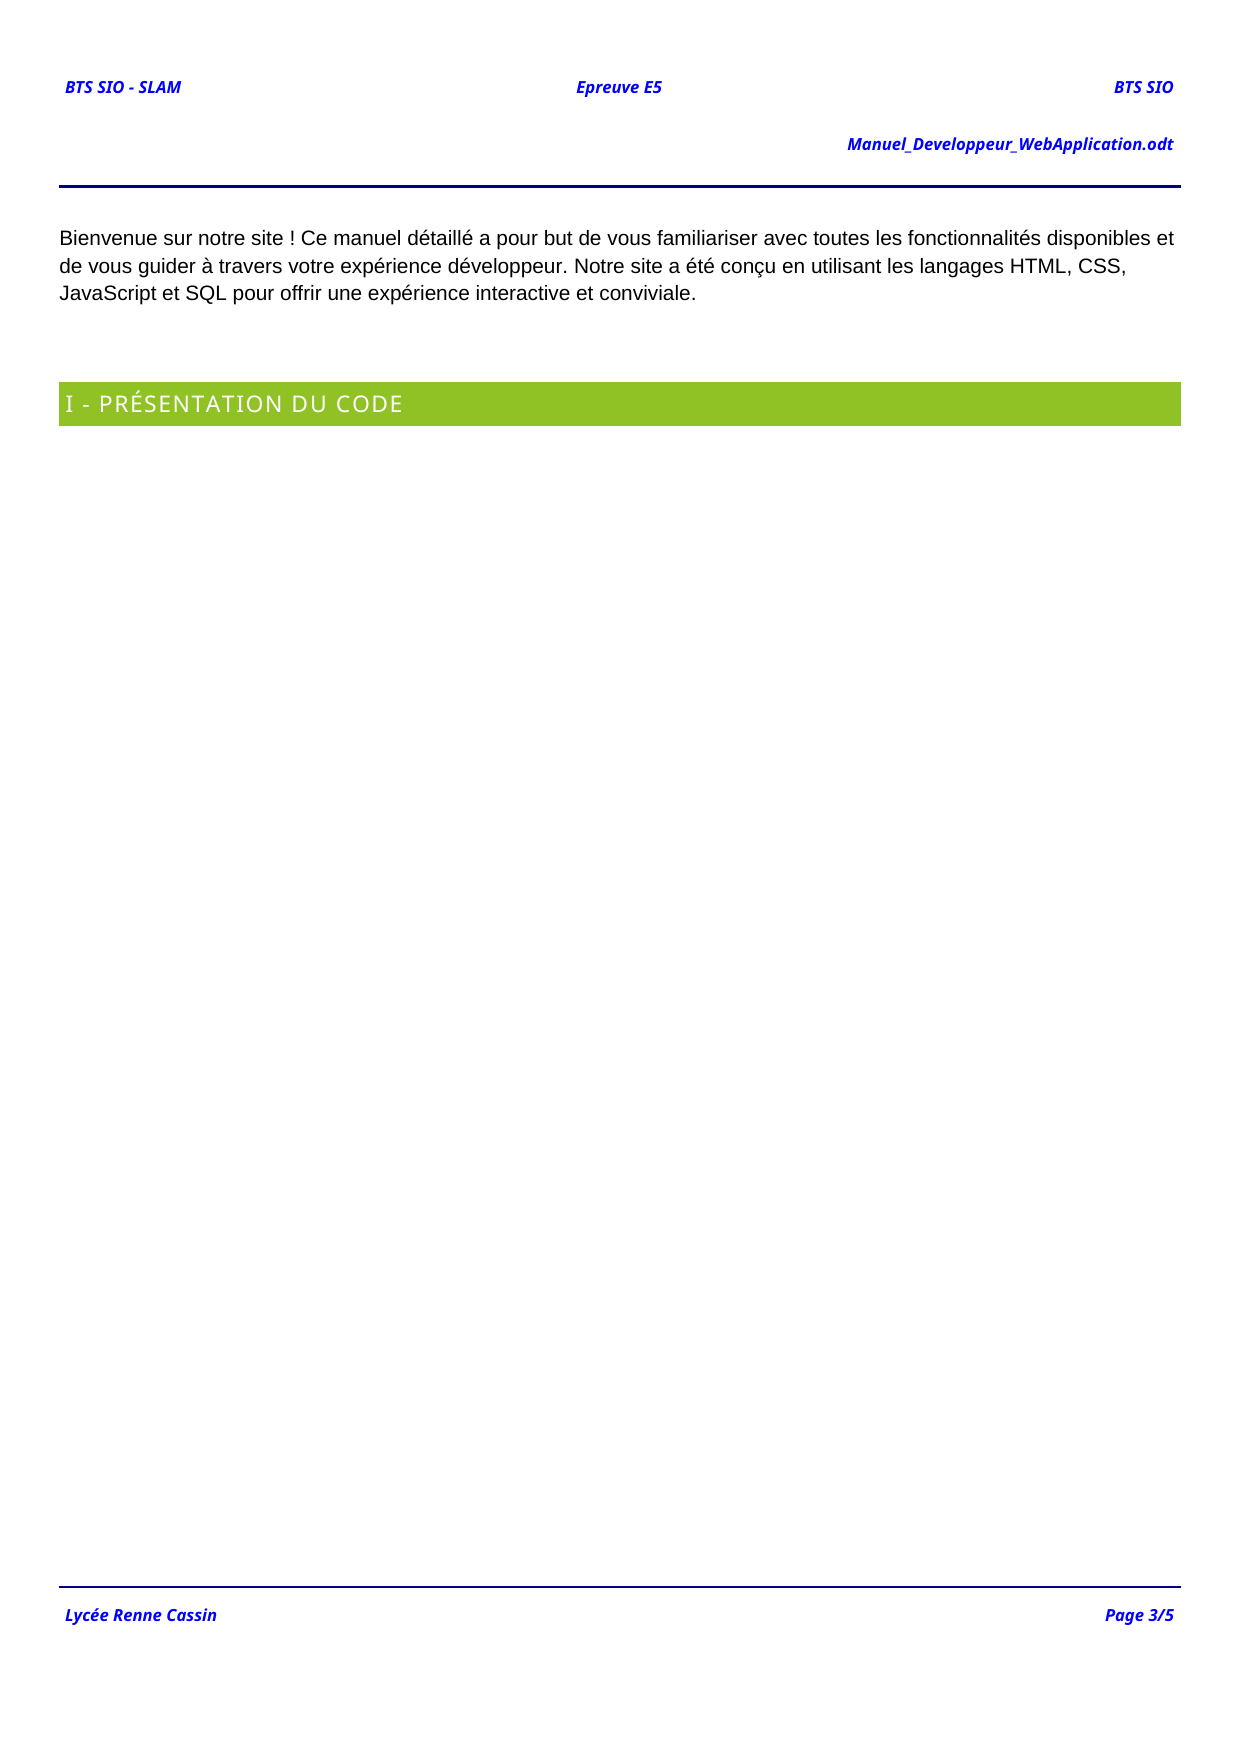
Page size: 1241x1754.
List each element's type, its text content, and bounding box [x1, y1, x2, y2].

subtitle I - Présentation du code [65, 388, 1175, 419]
text Bienvenue sur notre site ! Ce manuel détaillé a pour but de vous familiariser avec toutes les fonctionnalités disponibles et de vous guider à travers votre expérience développeur. Notre site a été conçu en utilisant les langages HTML, CSS, JavaScript et SQL pour offrir une expérience interactive et conviviale. [59, 226, 1181, 305]
